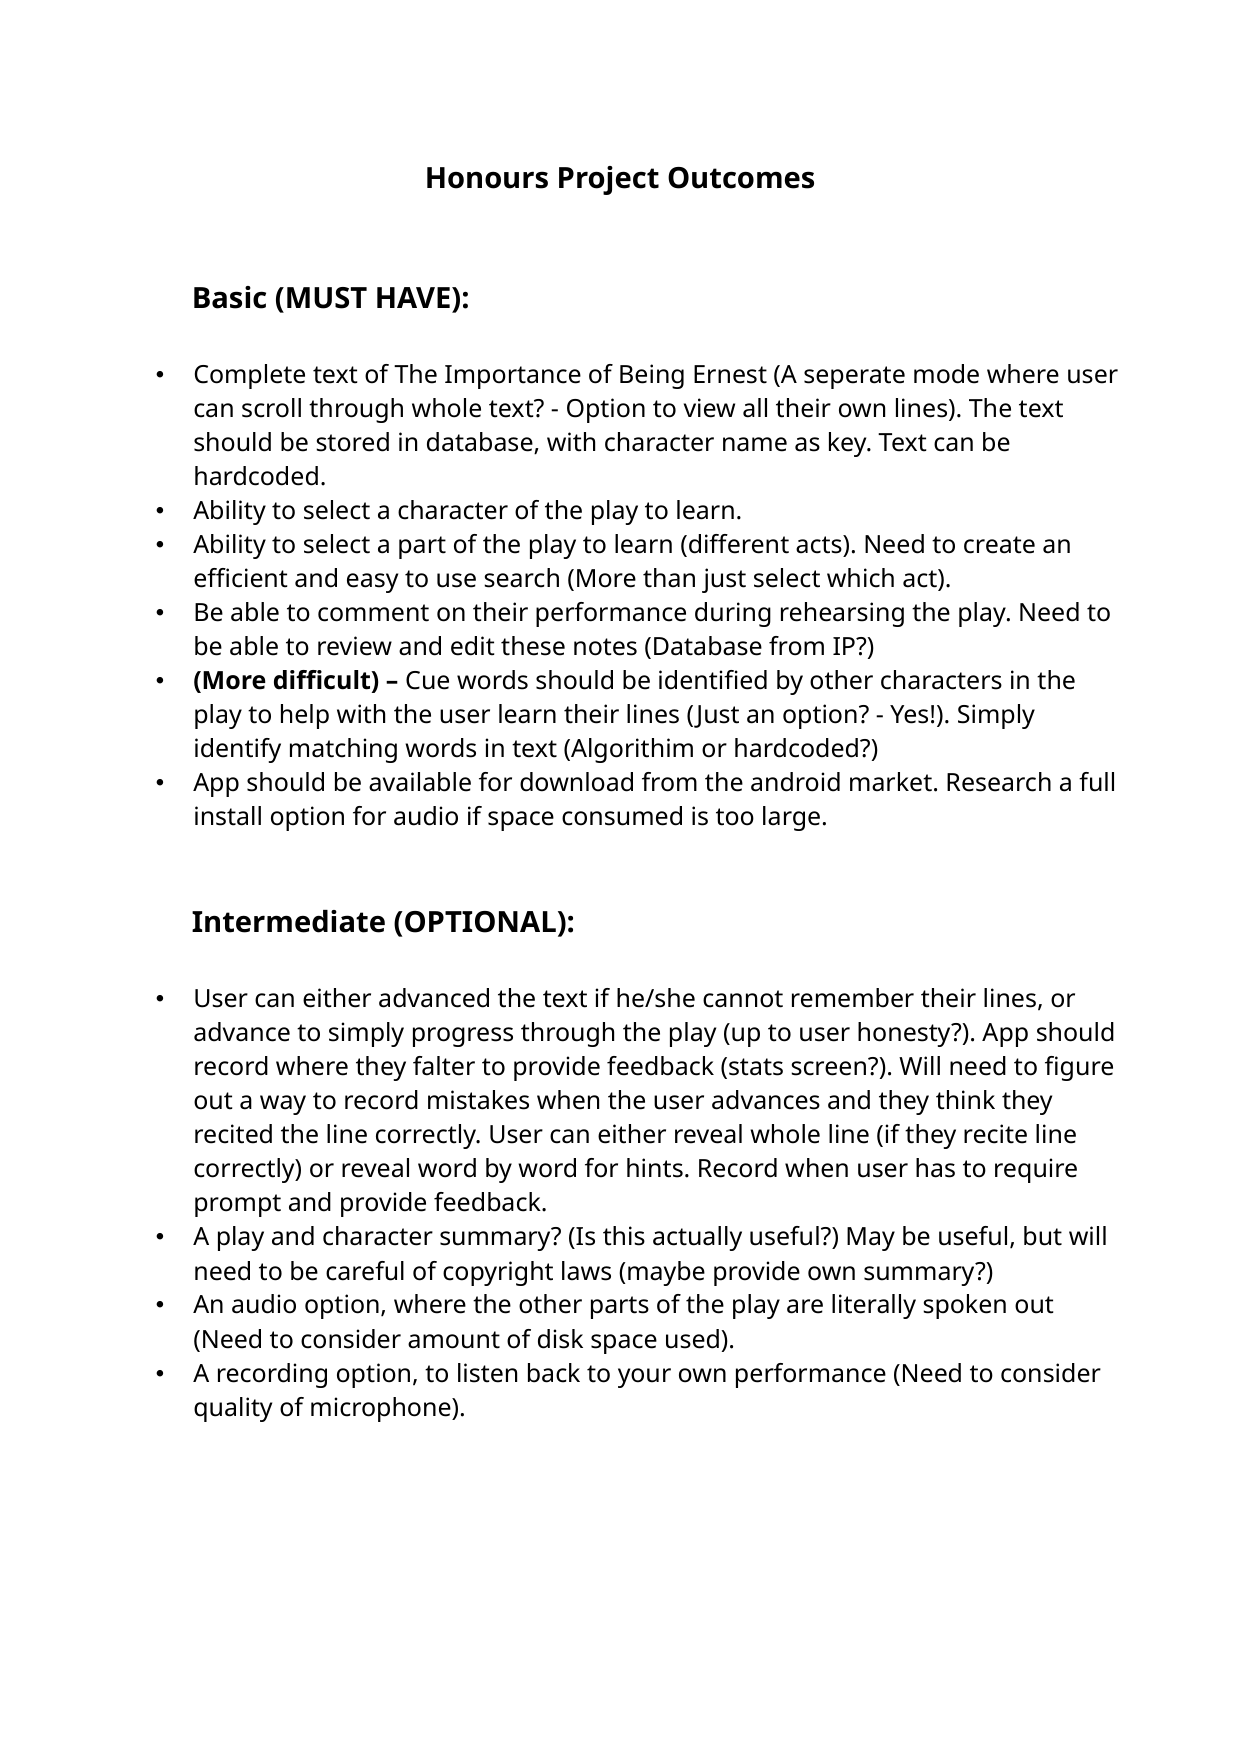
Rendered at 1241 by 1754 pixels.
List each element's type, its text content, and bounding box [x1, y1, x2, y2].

list Ability to select a part of the play to learn (different acts). Need to create an efficient and easy to use search (More than just select which act). [156, 527, 1122, 595]
list Be able to comment on their performance during rehearsing the play. Need to be able to review and edit these notes (Database from IP?) [156, 595, 1122, 663]
list A play and character summary? (Is this actually useful?) May be useful, but will need to be careful of copyright laws (maybe provide own summary?) [156, 1219, 1122, 1287]
text Intermediate (OPTIONAL): [118, 901, 1122, 941]
list Complete text of The Importance of Being Ernest (A seperate mode where user can scroll through whole text? - Option to view all their own lines). The text should be stored in database, with character name as key. Text can be hardcoded. [156, 356, 1122, 492]
list A recording option, to listen back to your own performance (Need to consider quality of microphone). [156, 1355, 1122, 1423]
list An audio option, where the other parts of the play are literally spoken out (Need to consider amount of disk space used). [156, 1287, 1122, 1355]
list (More difficult) – Cue words should be identified by other characters in the play to help with the user learn their lines (Just an option? - Yes!). Simply identify matching words in text (Algorithim or hardcoded?) [156, 663, 1122, 765]
text Basic (MUST HAVE): [118, 277, 1122, 317]
list App should be available for download from the android market. Research a full install option for audio if space consumed is too large. [156, 765, 1122, 833]
list Ability to select a character of the play to learn. [156, 492, 1122, 527]
text Honours Project Outcomes [118, 158, 1122, 197]
list User can either advanced the text if he/she cannot remember their lines, or advance to simply progress through the play (up to user honesty?). App should record where they falter to provide feedback (stats screen?). Will need to figure out a way to record mistakes when the user advances and they think they recited the line correctly. User can either reveal whole line (if they recite line correctly) or reveal word by word for hints. Record when user has to require prompt and provide feedback. [156, 981, 1122, 1219]
